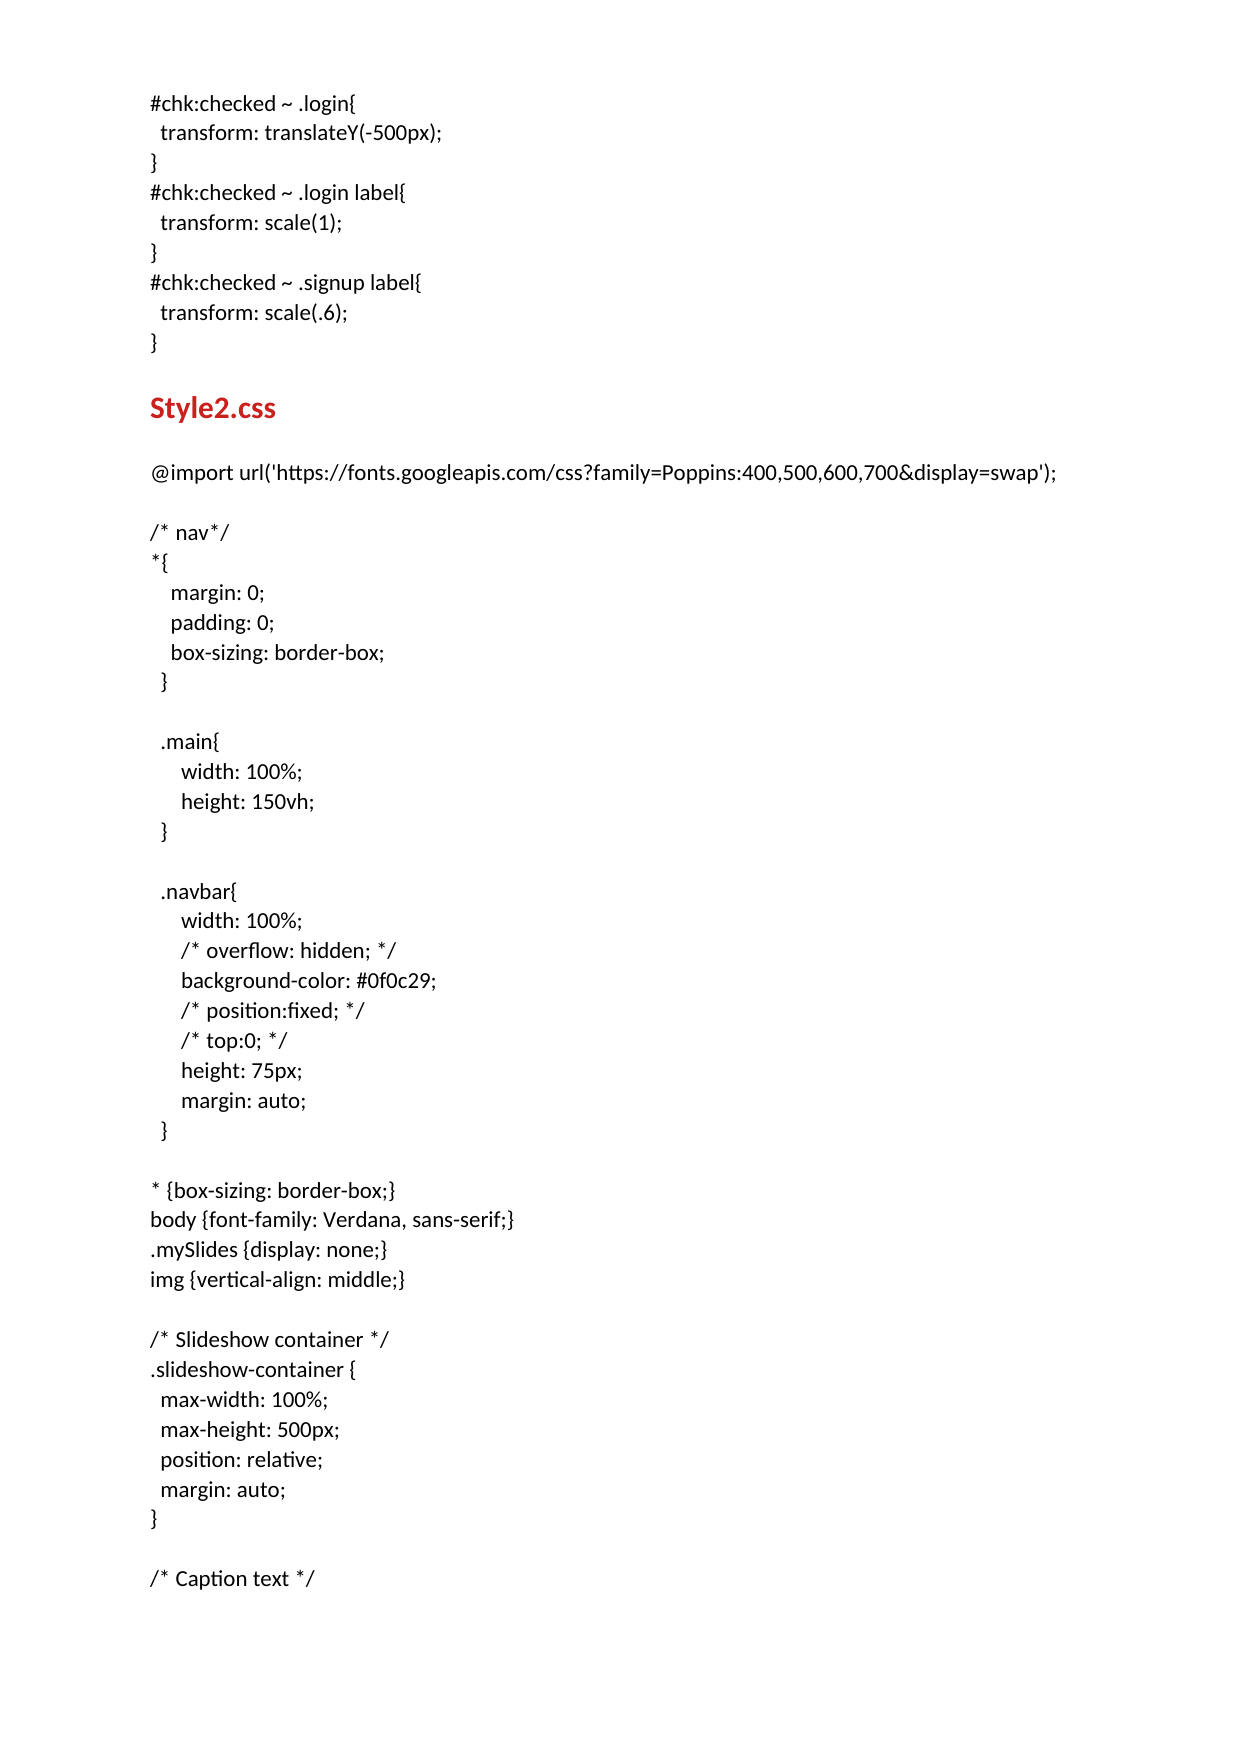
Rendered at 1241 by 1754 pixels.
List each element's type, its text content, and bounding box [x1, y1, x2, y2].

text #chk:checked ~ .login{ transform: translateY(-500px); } #chk:checked ~ .login label{ transform: scale(1); } #chk:checked ~ .signup label{ transform: scale(.6); } Style2.css @import url('https://fonts.googleapis.com/css?family=Poppins:400,500,600,700&display=swap'); /* nav*/ *{ margin: 0; padding: 0; box-sizing: border-box; } .main{ width: 100%; height: 150vh; } .navbar{ width: 100%; /* overflow: hidden; */ background-color: #0f0c29; /* position:fixed; */ /* top:0; */ height: 75px; margin: auto; } * {box-sizing: border-box;} body {font-family: Verdana, sans-serif;} .mySlides {display: none;} img {vertical-align: middle;} /* Slideshow container */ .slideshow-container { max-width: 100%; max-height: 500px; position: relative; margin: auto; } /* Caption text */ [150, 89, 1090, 1592]
